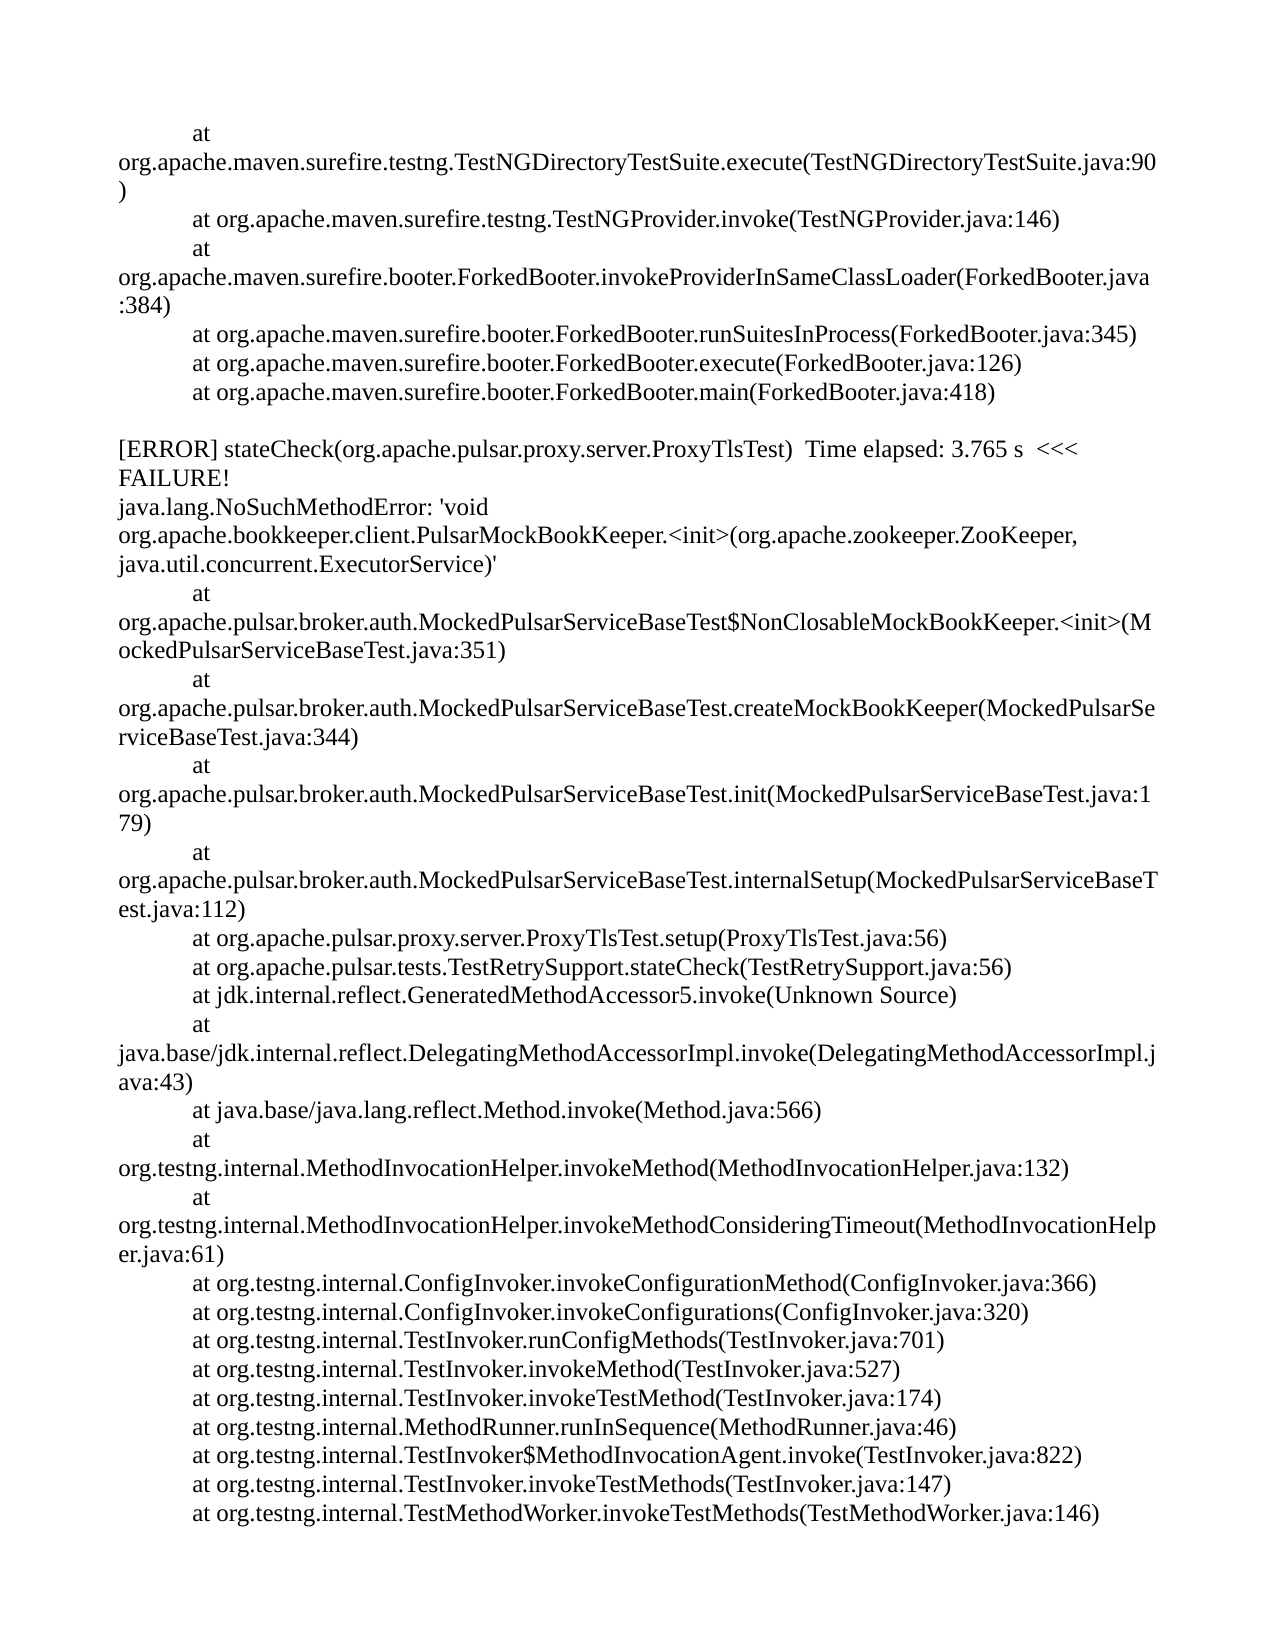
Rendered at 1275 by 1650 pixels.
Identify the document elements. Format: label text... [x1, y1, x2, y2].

text at org.apache.maven.surefire.testng.TestNGDirectoryTestSuite.execute(TestNGDirectoryTestSuite.java:90) [118, 118, 1157, 204]
text at org.testng.internal.MethodInvocationHelper.invokeMethod(MethodInvocationHelper.java:132) [118, 1124, 1157, 1182]
text at org.apache.pulsar.proxy.server.ProxyTlsTest.setup(ProxyTlsTest.java:56) [118, 923, 1157, 952]
text at org.apache.pulsar.broker.auth.MockedPulsarServiceBaseTest.init(MockedPulsarServiceBaseTest.java:179) [118, 751, 1157, 837]
text at java.base/jdk.internal.reflect.DelegatingMethodAccessorImpl.invoke(DelegatingMethodAccessorImpl.java:43) [118, 1009, 1157, 1096]
text at java.base/java.lang.reflect.Method.invoke(Method.java:566) [118, 1096, 1157, 1124]
text at org.testng.internal.TestInvoker.runConfigMethods(TestInvoker.java:701) [118, 1326, 1157, 1354]
text at org.apache.pulsar.broker.auth.MockedPulsarServiceBaseTest$NonClosableMockBookKeeper.<init>(MockedPulsarServiceBaseTest.java:351) [118, 578, 1157, 664]
text java.lang.NoSuchMethodError: 'void org.apache.bookkeeper.client.PulsarMockBookKeeper.<init>(org.apache.zookeeper.ZooKeeper, java.util.concurrent.ExecutorService)' [118, 492, 1157, 578]
text [ERROR] stateCheck(org.apache.pulsar.proxy.server.ProxyTlsTest) Time elapsed: 3.765 s <<< FAILURE! [118, 434, 1157, 492]
text at org.apache.maven.surefire.booter.ForkedBooter.main(ForkedBooter.java:418) [118, 377, 1157, 406]
text at org.apache.maven.surefire.booter.ForkedBooter.invokeProviderInSameClassLoader(ForkedBooter.java:384) [118, 233, 1157, 319]
text at org.apache.maven.surefire.testng.TestNGProvider.invoke(TestNGProvider.java:146) [118, 204, 1157, 233]
text at org.testng.internal.ConfigInvoker.invokeConfigurationMethod(ConfigInvoker.java:366) [118, 1268, 1157, 1297]
text at org.testng.internal.TestInvoker.invokeMethod(TestInvoker.java:527) [118, 1354, 1157, 1383]
text at org.testng.internal.ConfigInvoker.invokeConfigurations(ConfigInvoker.java:320) [118, 1297, 1157, 1326]
text at org.testng.internal.MethodInvocationHelper.invokeMethodConsideringTimeout(MethodInvocationHelper.java:61) [118, 1182, 1157, 1268]
text at org.testng.internal.TestInvoker$MethodInvocationAgent.invoke(TestInvoker.java:822) [118, 1441, 1157, 1469]
text at org.testng.internal.TestInvoker.invokeTestMethods(TestInvoker.java:147) [118, 1469, 1157, 1498]
text at jdk.internal.reflect.GeneratedMethodAccessor5.invoke(Unknown Source) [118, 981, 1157, 1009]
text at org.apache.pulsar.broker.auth.MockedPulsarServiceBaseTest.createMockBookKeeper(MockedPulsarServiceBaseTest.java:344) [118, 664, 1157, 751]
text at org.apache.pulsar.broker.auth.MockedPulsarServiceBaseTest.internalSetup(MockedPulsarServiceBaseTest.java:112) [118, 837, 1157, 923]
text at org.testng.internal.TestMethodWorker.invokeTestMethods(TestMethodWorker.java:146) [118, 1498, 1157, 1527]
text at org.apache.maven.surefire.booter.ForkedBooter.execute(ForkedBooter.java:126) [118, 348, 1157, 377]
text at org.testng.internal.TestInvoker.invokeTestMethod(TestInvoker.java:174) [118, 1383, 1157, 1412]
text at org.apache.maven.surefire.booter.ForkedBooter.runSuitesInProcess(ForkedBooter.java:345) [118, 319, 1157, 348]
text at org.apache.pulsar.tests.TestRetrySupport.stateCheck(TestRetrySupport.java:56) [118, 952, 1157, 981]
text at org.testng.internal.MethodRunner.runInSequence(MethodRunner.java:46) [118, 1412, 1157, 1441]
